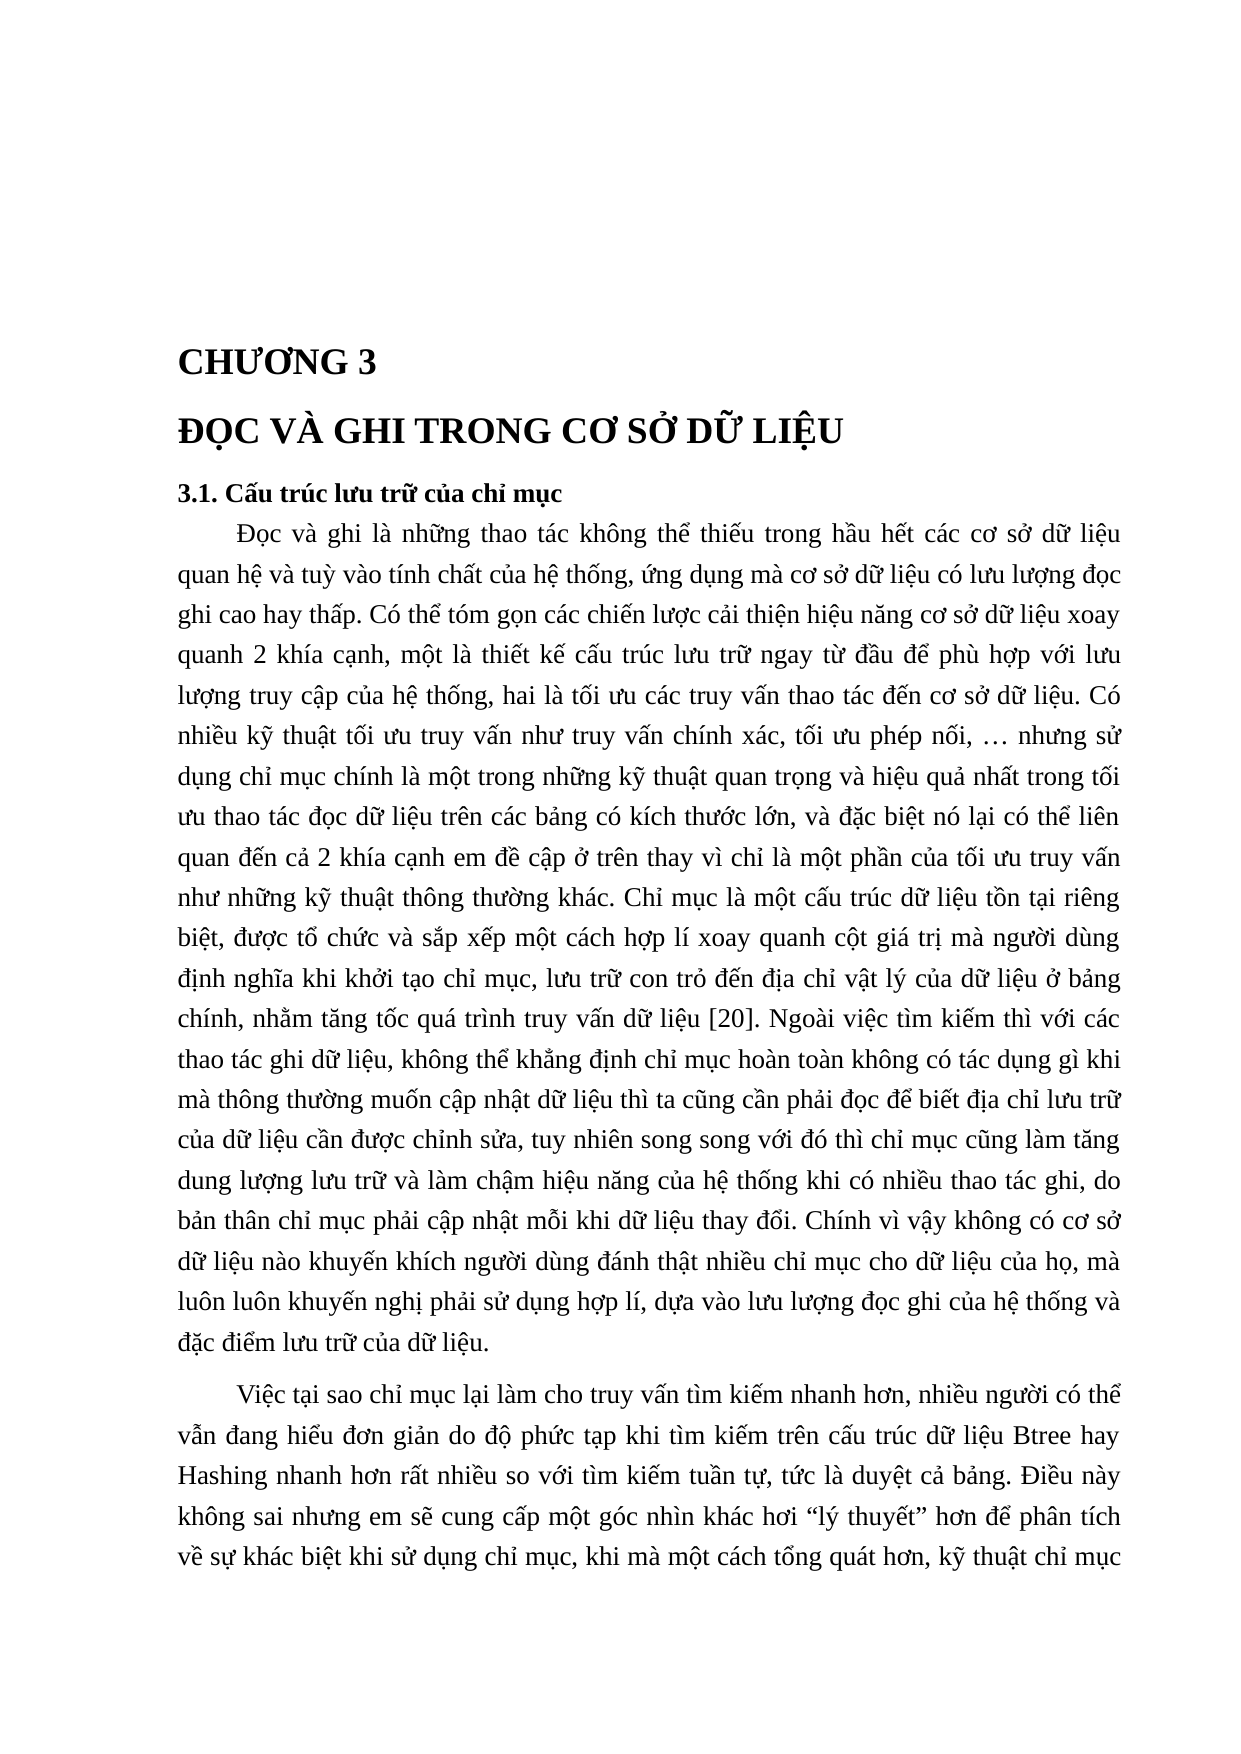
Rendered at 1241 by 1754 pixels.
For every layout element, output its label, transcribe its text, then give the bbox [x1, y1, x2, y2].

text Việc tại sao chỉ mục lại làm cho truy vấn tìm kiếm nhanh hơn, nhiều người có thể vẫn đang hiểu đơn giản do độ phức tạp khi tìm kiếm trên cấu trúc dữ liệu Btree hay Hashing nhanh hơn rất nhiều so với tìm kiếm tuần tự, tức là duyệt cả bảng. Điều này không sai nhưng em sẽ cung cấp một góc nhìn khác hơi “lý thuyết” hơn để phân tích về sự khác biệt khi sử dụng chỉ mục, khi mà một cách tổng quát hơn, kỹ thuật chỉ mục [177, 1378, 1122, 1571]
subtitle CHƯƠNG 3 [177, 340, 1122, 383]
subtitle 3.1. Cấu trúc lưu trữ của chỉ mục [177, 477, 1122, 508]
text Đọc và ghi là những thao tác không thể thiếu trong hầu hết các cơ sở dữ liệu quan hệ và tuỳ vào tính chất của hệ thống, ứng dụng mà cơ sở dữ liệu có lưu lượng đọc ghi cao hay thấp. Có thể tóm gọn các chiến lược cải thiện hiệu năng cơ sở dữ liệu xoay quanh 2 khía cạnh, một là thiết kế cấu trúc lưu trữ ngay từ đầu để phù hợp với lưu lượng truy cập của hệ thống, hai là tối ưu các truy vấn thao tác đến cơ sở dữ liệu. Có nhiều kỹ thuật tối ưu truy vấn như truy vấn chính xác, tối ưu phép nối, … nhưng sử dụng chỉ mục chính là một trong những kỹ thuật quan trọng và hiệu quả nhất trong tối ưu thao tác đọc dữ liệu trên các bảng có kích thước lớn, và đặc biệt nó lại có thể liên quan đến cả 2 khía cạnh em đề cập ở trên thay vì chỉ là một phần của tối ưu truy vấn như những kỹ thuật thông thường khác. Chỉ mục là một cấu trúc dữ liệu tồn tại riêng biệt, được tổ chức và sắp xếp một cách hợp lí xoay quanh cột giá trị mà người dùng định nghĩa khi khởi tạo chỉ mục, lưu trữ con trỏ đến địa chỉ vật lý của dữ liệu ở bảng chính, nhằm tăng tốc quá trình truy vấn dữ liệu [20]. Ngoài việc tìm kiếm thì với các thao tác ghi dữ liệu, không thể khẳng định chỉ mục hoàn toàn không có tác dụng gì khi mà thông thường muốn cập nhật dữ liệu thì ta cũng cần phải đọc để biết địa chỉ lưu trữ của dữ liệu cần được chỉnh sửa, tuy nhiên song song với đó thì chỉ mục cũng làm tăng dung lượng lưu trữ và làm chậm hiệu năng của hệ thống khi có nhiều thao tác ghi, do bản thân chỉ mục phải cập nhật mỗi khi dữ liệu thay đổi. Chính vì vậy không có cơ sở dữ liệu nào khuyến khích người dùng đánh thật nhiều chỉ mục cho dữ liệu của họ, mà luôn luôn khuyến nghị phải sử dụng hợp lí, dựa vào lưu lượng đọc ghi của hệ thống và đặc điểm lưu trữ của dữ liệu. [177, 517, 1122, 1357]
subtitle ĐỌC VÀ GHI TRONG CƠ SỞ DỮ LIỆU [177, 408, 1122, 451]
